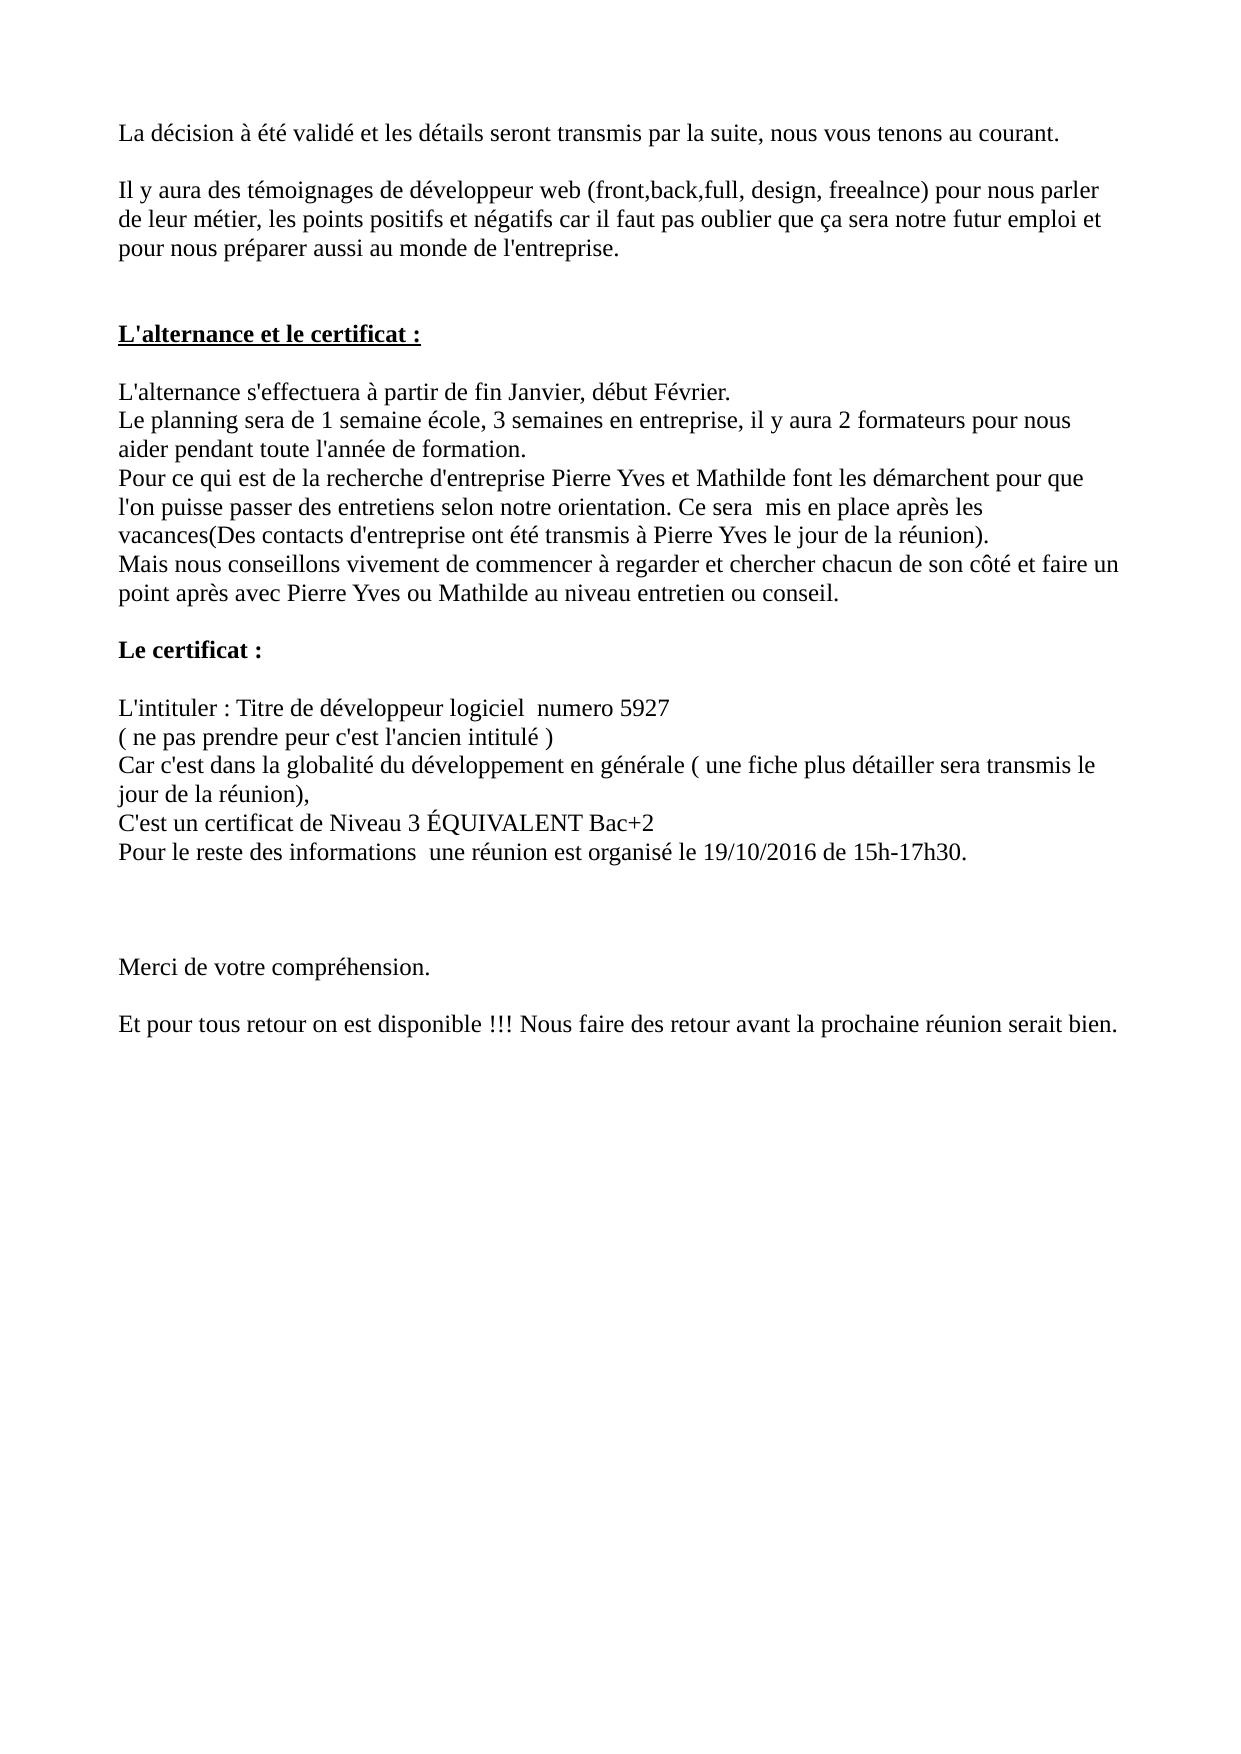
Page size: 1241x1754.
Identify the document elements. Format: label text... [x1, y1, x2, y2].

text L'alternance et le certificat : [118, 319, 1122, 348]
text Le certificat : [118, 636, 1122, 664]
text Et pour tous retour on est disponible !!! Nous faire des retour avant la prochaine réunion serait bien. [118, 1009, 1122, 1038]
text L'intituler : Titre de développeur logiciel numero 5927 [118, 693, 1122, 722]
text Pour le reste des informations une réunion est organisé le 19/10/2016 de 15h-17h30. [118, 837, 1122, 866]
text Mais nous conseillons vivement de commencer à regarder et chercher chacun de son côté et faire un point après avec Pierre Yves ou Mathilde au niveau entretien ou conseil. [118, 549, 1122, 607]
text ( ne pas prendre peur c'est l'ancien intitulé ) [118, 722, 1122, 751]
text L'alternance s'effectuera à partir de fin Janvier, début Février. [118, 377, 1122, 406]
text Il y aura des témoignages de développeur web (front,back,full, design, freealnce) pour nous parler de leur métier, les points positifs et négatifs car il faut pas oublier que ça sera notre futur emploi et pour nous préparer aussi au monde de l'entreprise. [118, 176, 1122, 262]
text Merci de votre compréhension. [118, 952, 1122, 981]
text Pour ce qui est de la recherche d'entreprise Pierre Yves et Mathilde font les démarchent pour que l'on puisse passer des entretiens selon notre orientation. Ce sera mis en place après les vacances(Des contacts d'entreprise ont été transmis à Pierre Yves le jour de la réunion). [118, 463, 1122, 549]
text La décision à été validé et les détails seront transmis par la suite, nous vous tenons au courant. [118, 118, 1122, 147]
text C'est un certificat de Niveau 3 ÉQUIVALENT Bac+2 [118, 808, 1122, 837]
text Le planning sera de 1 semaine école, 3 semaines en entreprise, il y aura 2 formateurs pour nous aider pendant toute l'année de formation. [118, 406, 1122, 463]
text Car c'est dans la globalité du développement en générale ( une fiche plus détailler sera transmis le jour de la réunion), [118, 751, 1122, 808]
